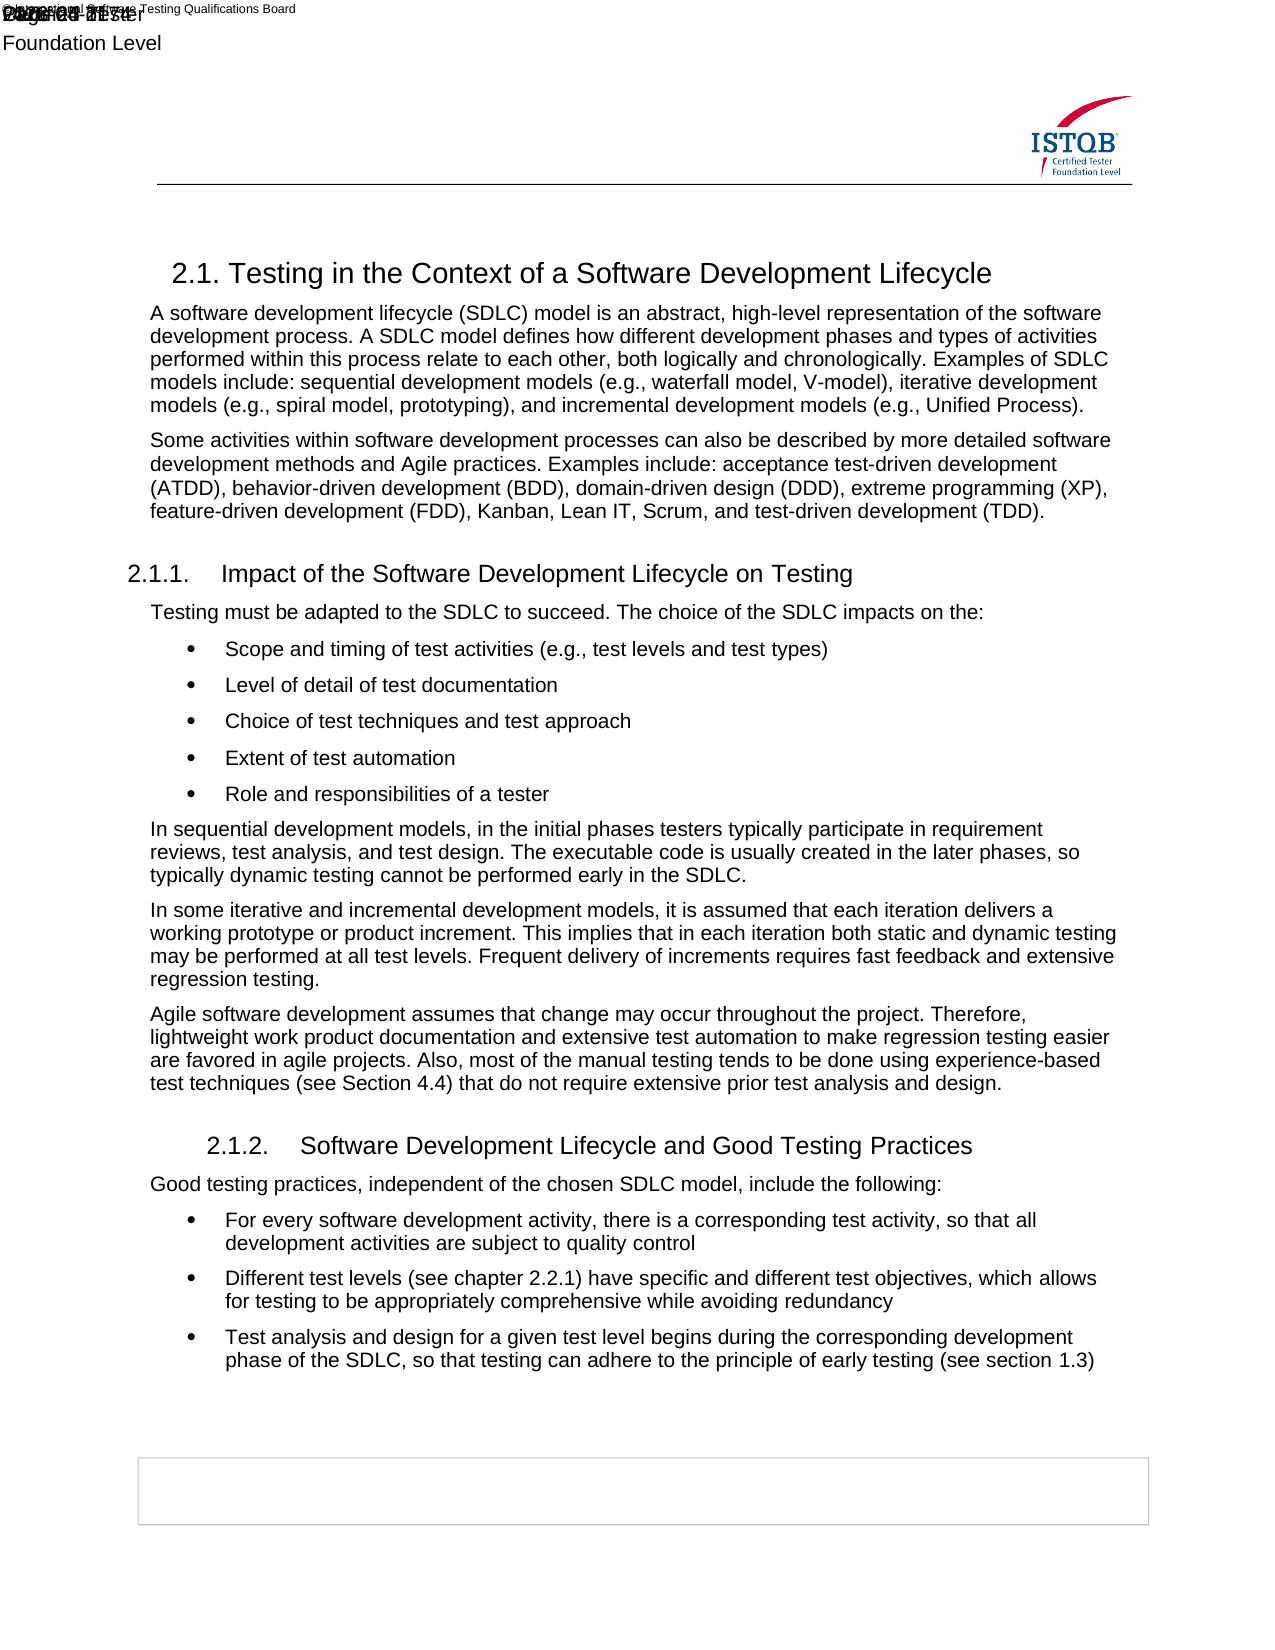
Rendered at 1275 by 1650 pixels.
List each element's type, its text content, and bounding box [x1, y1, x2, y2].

list Different test levels (see chapter 2.2.1) have specific and different test objectives, which allows for testing to be appropriately comprehensive while avoiding redundancy [188, 1268, 1097, 1313]
list For every software development activity, there is a corresponding test activity, so that all development activities are subject to quality control [188, 1209, 1037, 1255]
picture [1031, 96, 1133, 179]
subtitle Impact of the Software Development Lifecycle on Testing [127, 559, 1012, 588]
subtitle Software Development Lifecycle and Good Testing Practices [206, 1131, 1152, 1160]
list Role and responsibilities of a tester [187, 782, 1152, 806]
text Good testing practices, independent of the chosen SDLC model, include the following: [150, 1172, 1152, 1196]
text A software development lifecycle (SDLC) model is an abstract, high-level representation of the software development process. A SDLC model defines how different development phases and types of activities performed within this process relate to each other, both logically and chronologically. Examples of SDLC models include: sequential development models (e.g., waterfall model, V-model), iterative development models (e.g., spiral model, prototyping), and incremental development models (e.g., Unified Process). [150, 303, 1125, 417]
text Agile software development assumes that change may occur throughout the project. Therefore, lightweight work product documentation and extensive test automation to make regression testing easier are favored in agile projects. Also, most of the manual testing tends to be done using experience-based test techniques (see Section 4.4) that do not require extensive prior test analysis and design. [150, 1003, 1113, 1094]
list Extent of test automation [187, 746, 1152, 770]
list Test analysis and design for a given test level begins during the corresponding development phase of the SDLC, so that testing can adhere to the principle of early testing (see section 1.3) [188, 1326, 1095, 1372]
text Testing must be adapted to the SDLC to succeed. The choice of the SDLC impacts on the: [148, 600, 987, 624]
text 2.1. Testing in the Context of a Software Development Lifecycle [171, 256, 1137, 290]
list Scope and timing of test activities (e.g., test levels and test types) [187, 637, 1152, 661]
list Choice of test techniques and test approach [187, 709, 1152, 733]
text In sequential development models, in the initial phases testers typically participate in requirement reviews, test analysis, and test design. The executable code is usually created in the later phases, so typically dynamic testing cannot be performed early in the SDLC. [150, 818, 1083, 887]
list Level of detail of test documentation [187, 673, 1152, 697]
text Some activities within software development processes can also be described by more detailed software development methods and Agile practices. Examples include: acceptance test-driven development (ATDD), behavior-driven development (BDD), domain-driven design (DDD), extreme programming (XP), feature-driven development (FDD), Kanban, Lean IT, Scrum, and test-driven development (TDD). [150, 429, 1116, 523]
text In some iterative and incremental development models, it is assumed that each iteration delivers a working prototype or product increment. This implies that in each iteration both static and dynamic testing may be performed at all test levels. Frequent delivery of increments requires fast feedback and extensive regression testing. [150, 899, 1120, 991]
